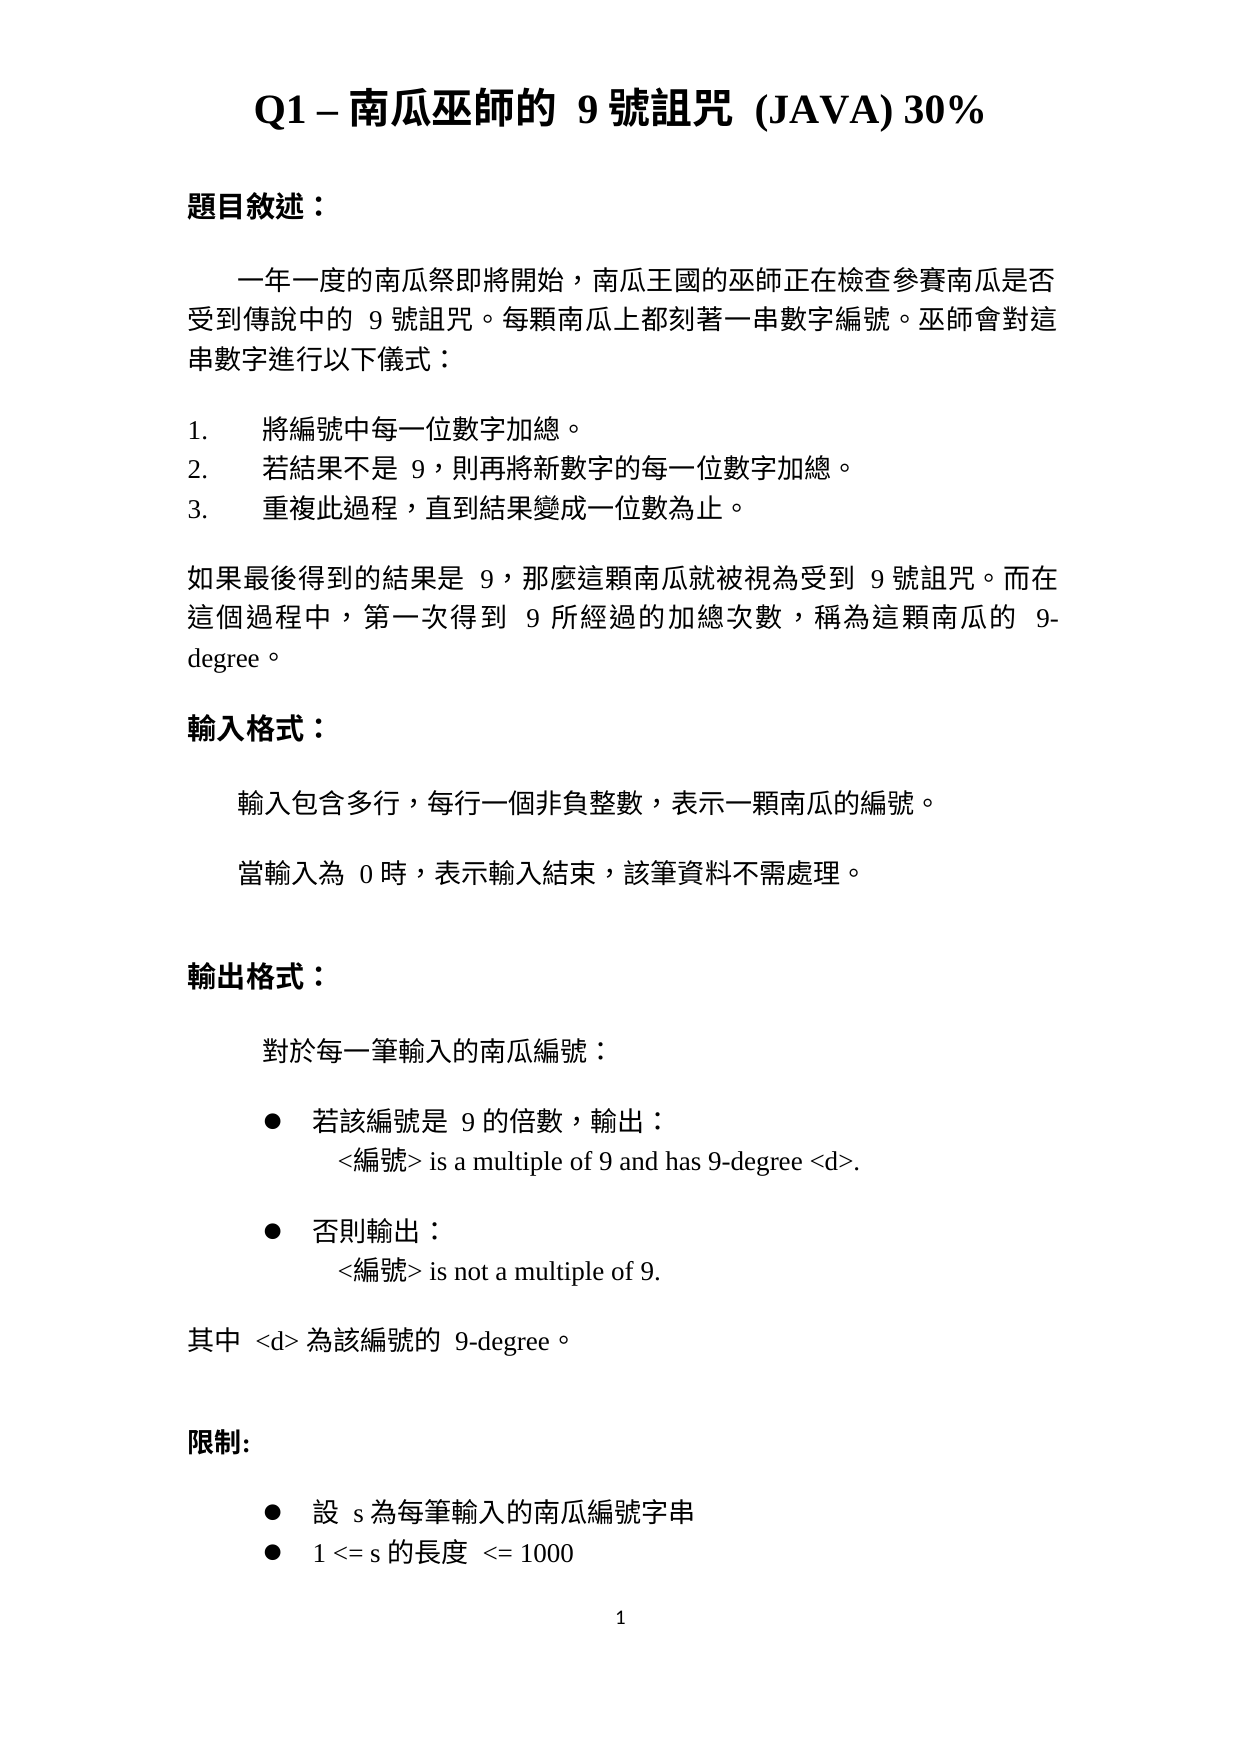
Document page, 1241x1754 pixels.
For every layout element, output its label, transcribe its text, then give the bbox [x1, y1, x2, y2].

text 限制: [187, 1421, 1053, 1460]
text 當輸入為 0 時，表示輸入結束，該筆資料不需處理。 [187, 852, 1053, 891]
text <編號> is not a multiple of 9. [262, 1249, 1053, 1288]
text 輸入包含多行，每行一個非負整數，表示一顆南瓜的編號。 [187, 782, 1053, 821]
text 題目敘述： [187, 183, 1053, 226]
list 設 s 為每筆輸入的南瓜編號字串 [262, 1491, 1053, 1531]
list 若結果不是 9，則再將新數字的每一位數字加總。 [187, 447, 1059, 487]
text 一年一度的南瓜祭即將開始，南瓜王國的巫師正在檢查參賽南瓜是否受到傳說中的 9 號詛咒。每顆南瓜上都刻著一串數字編號。巫師會對這串數字進行以下儀式： [187, 259, 1059, 377]
text 輸入格式： [187, 706, 1053, 748]
text 如果最後得到的結果是 9，那麼這顆南瓜就被視為受到 9 號詛咒。而在這個過程中，第一次得到 9 所經過的加總次數，稱為這顆南瓜的 9-degree。 [187, 557, 1059, 675]
list 若該編號是 9 的倍數，輸出： [262, 1100, 1053, 1139]
list 重複此過程，直到結果變成一位數為止。 [187, 487, 1059, 526]
list 將編號中每一位數字加總。 [187, 408, 1059, 447]
text 輸出格式： [187, 954, 1053, 996]
text 其中 <d> 為該編號的 9-degree。 [187, 1319, 1053, 1359]
text 對於每一筆輸入的南瓜編號： [187, 1029, 1053, 1069]
text Q1 – 南瓜巫師的 9 號詛咒 (JAVA) 30% [187, 75, 1053, 135]
text <編號> is a multiple of 9 and has 9-degree <d>. [262, 1139, 1053, 1178]
list 否則輸出： [262, 1210, 1053, 1249]
list 1 <= s 的長度 <= 1000 [262, 1531, 1053, 1570]
